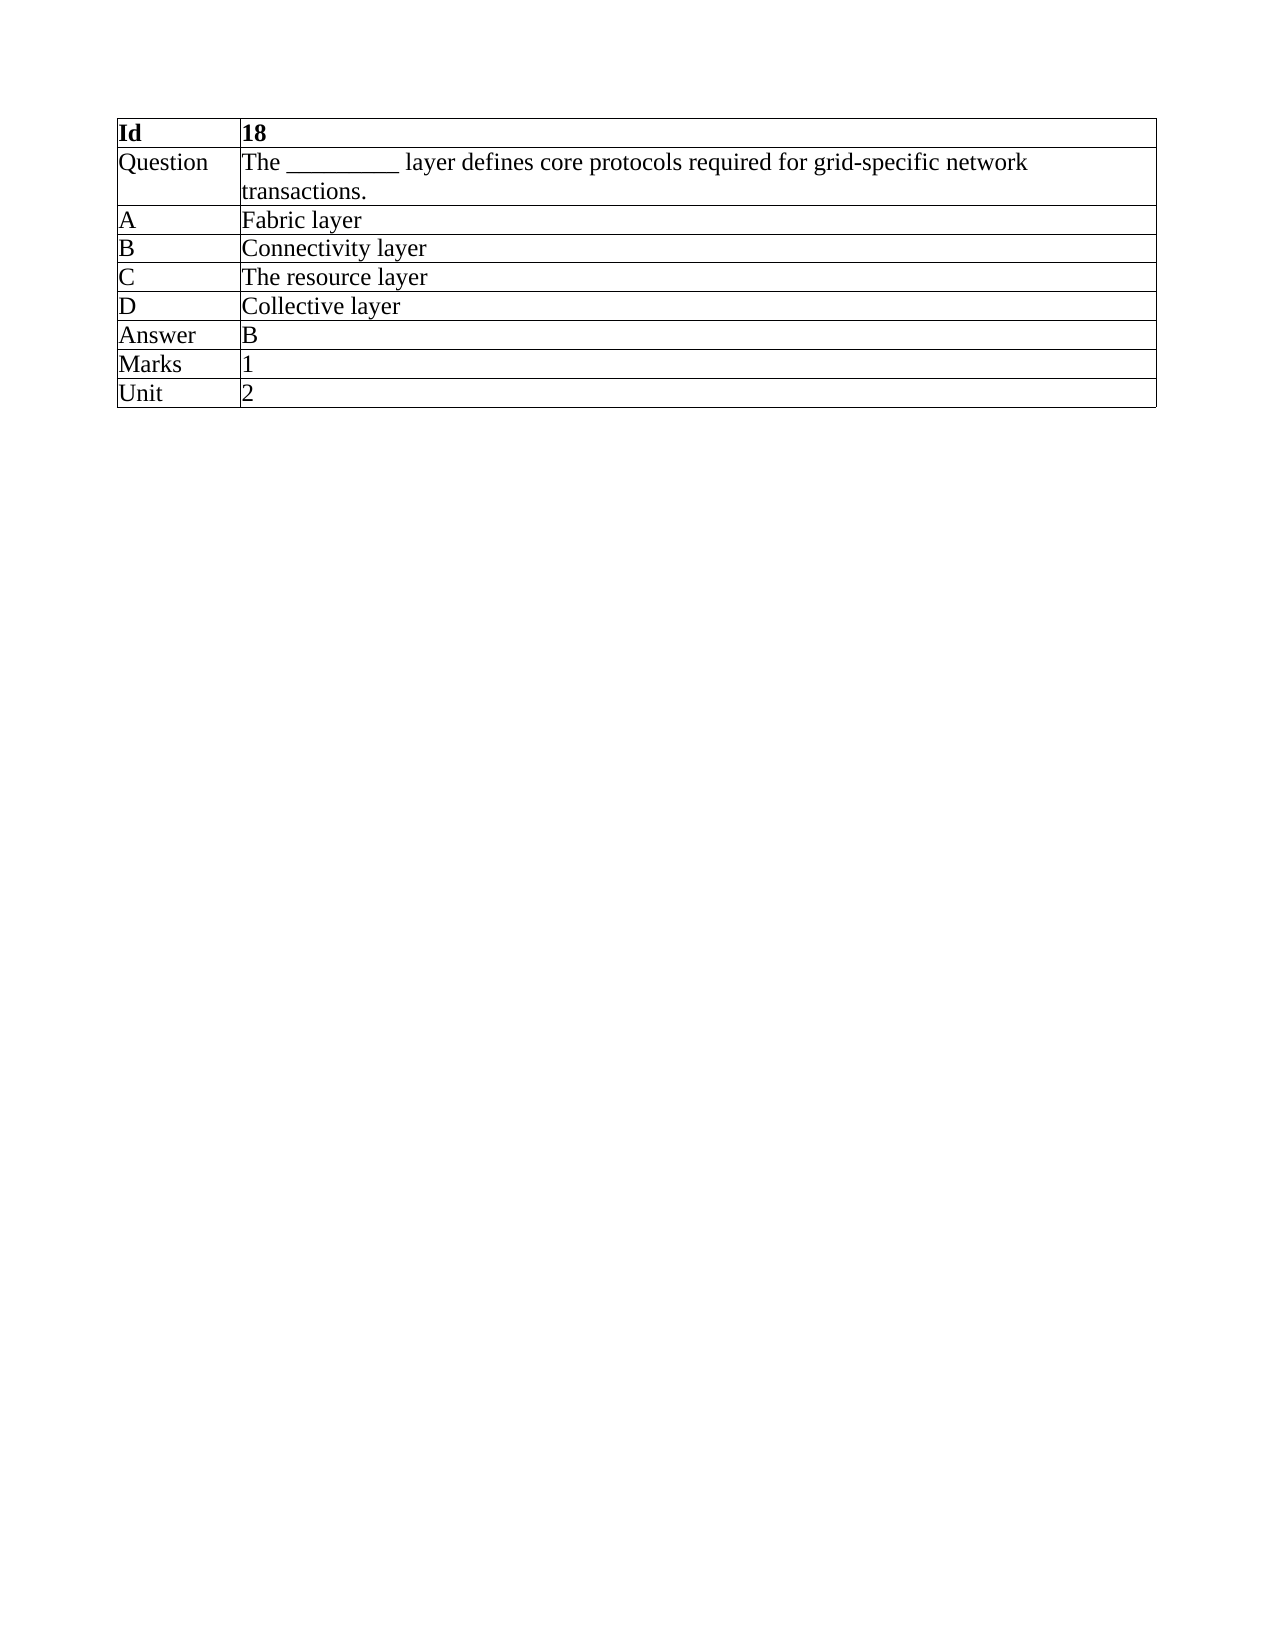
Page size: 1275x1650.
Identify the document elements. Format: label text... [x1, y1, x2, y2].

table_cell A [118, 206, 240, 233]
table_cell Collective layer [241, 292, 1156, 320]
table_cell 1 [241, 350, 1156, 378]
table_cell Marks [118, 350, 240, 378]
table_header 18 [241, 119, 1156, 147]
table_cell Unit [118, 379, 240, 407]
table_cell Fabric layer [241, 206, 1156, 233]
table_cell Connectivity layer [241, 235, 1156, 262]
table_cell Answer [118, 321, 240, 349]
table_cell The _________ layer defines core protocols required for grid-specific network transactions. [241, 148, 1156, 204]
table_cell C [118, 263, 240, 291]
table_cell Question [118, 148, 240, 204]
table_cell D [118, 292, 240, 320]
table_cell The resource layer [241, 263, 1156, 291]
table_cell B [241, 321, 1156, 349]
table_cell 2 [241, 379, 1156, 407]
table_cell B [118, 235, 240, 262]
table_header Id [118, 119, 240, 147]
